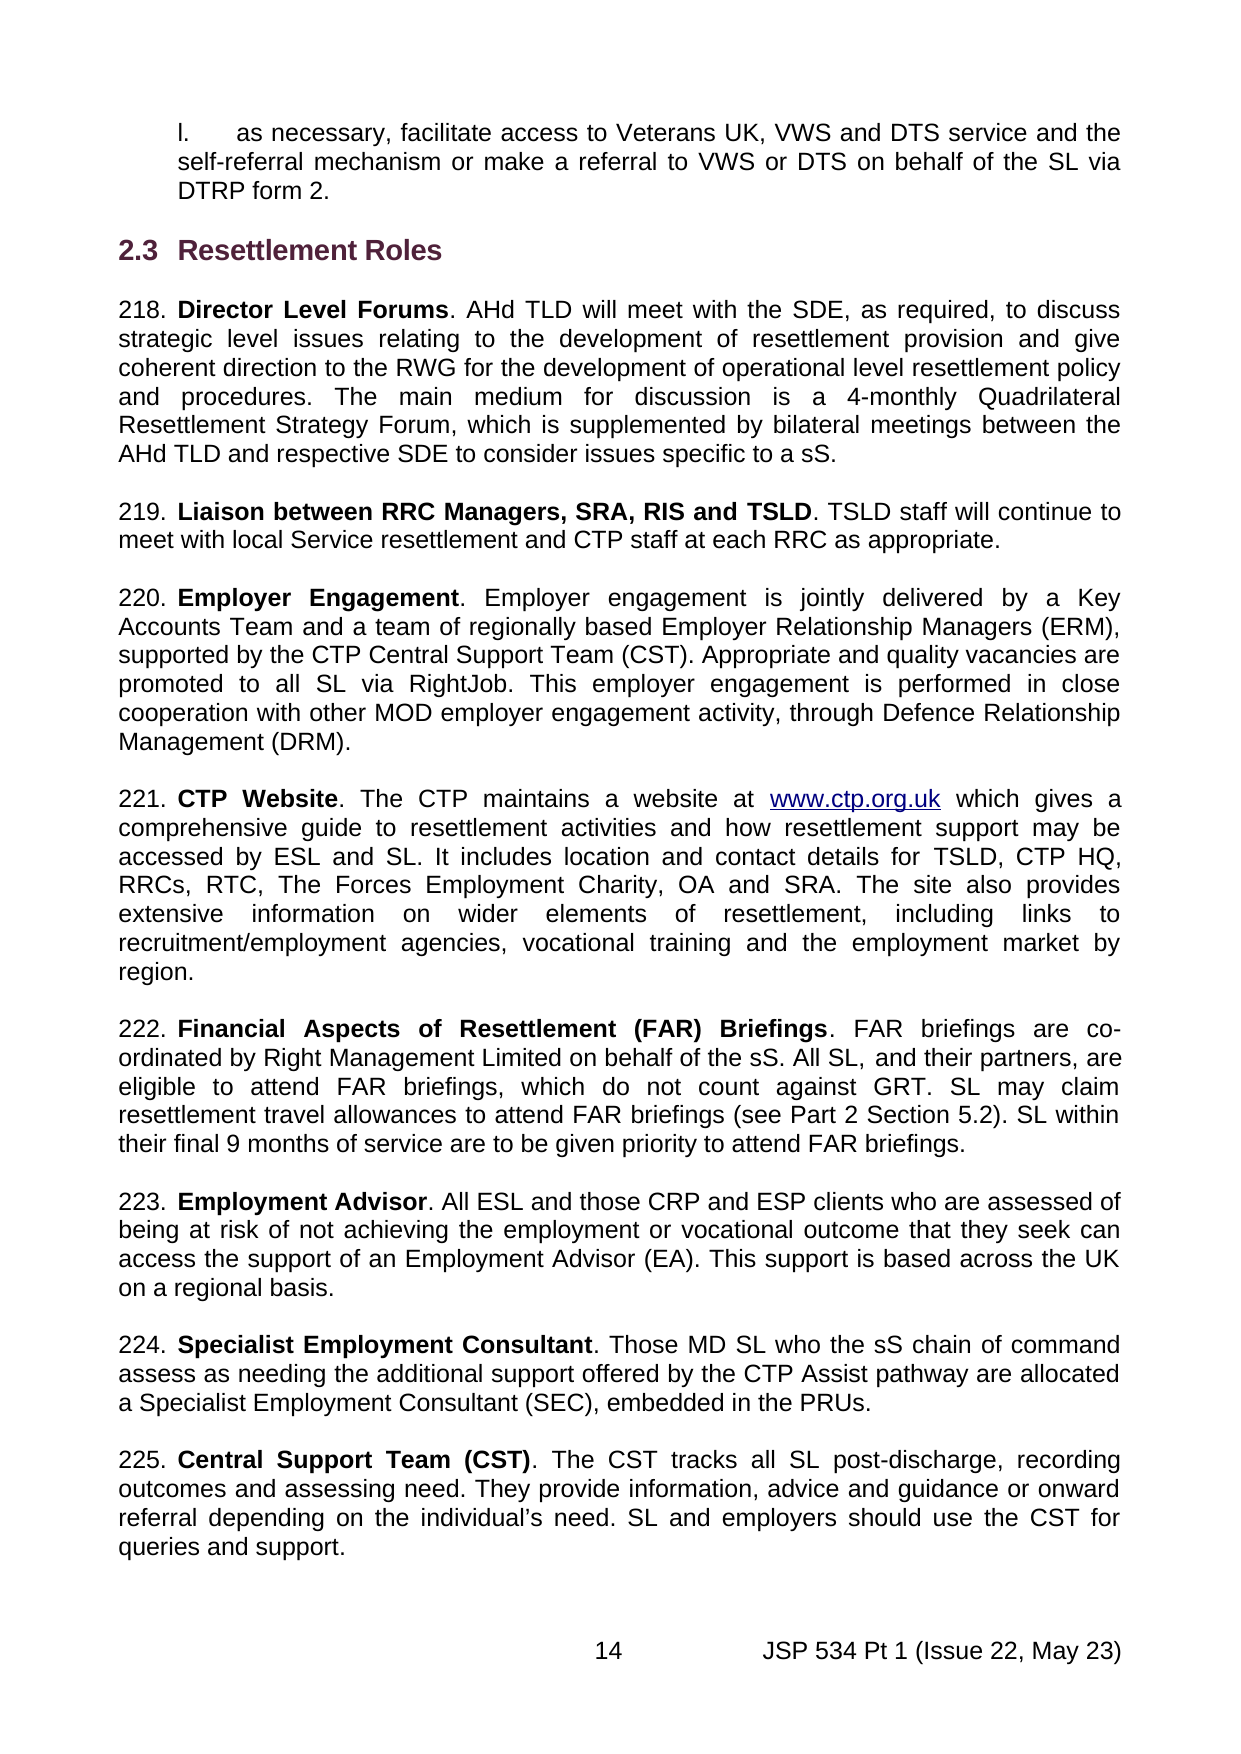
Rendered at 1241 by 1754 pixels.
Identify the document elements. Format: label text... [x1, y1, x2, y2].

list Director Level Forums. AHd TLD will meet with the SDE, as required, to discuss strategic level issues relating to the development of resettlement provision and give coherent direction to the RWG for the development of operational level resettlement policy and procedures. The main medium for discussion is a 4-monthly Quadrilateral Resettlement Strategy Forum, which is supplemented by bilateral meetings between the AHd TLD and respective SDE to consider issues specific to a sS. [118, 295, 1122, 468]
list Employment Advisor. All ESL and those CRP and ESP clients who are assessed of being at risk of not achieving the employment or vocational outcome that they seek can access the support of an Employment Advisor (EA). This support is based across the UK on a regional basis. [118, 1187, 1122, 1302]
list Employer Engagement. Employer engagement is jointly delivered by a Key Accounts Team and a team of regionally based Employer Relationship Managers (ERM), supported by the CTP Central Support Team (CST). Appropriate and quality vacancies are promoted to all SL via RightJob. This employer engagement is performed in close cooperation with other MOD employer engagement activity, through Defence Relationship Management (DRM). [118, 583, 1122, 755]
list Specialist Employment Consultant. Those MD SL who the sS chain of command assess as needing the additional support offered by the CTP Assist pathway are allocated a Specialist Employment Consultant (SEC), embedded in the PRUs. [118, 1330, 1122, 1417]
list Liaison between RRC Managers, SRA, RIS and TSLD. TSLD staff will continue to meet with local Service resettlement and CTP staff at each RRC as appropriate. [118, 497, 1122, 554]
list CTP Website. The CTP maintains a website at www.ctp.org.uk which gives a comprehensive guide to resettlement activities and how resettlement support may be accessed by ESL and SL. It includes location and contact details for TSLD, CTP HQ, RRCs, RTC, The Forces Employment Charity, OA and SRA. The site also provides extensive information on wider elements of resettlement, including links to recruitment/employment agencies, vocational training and the employment market by region. [118, 784, 1122, 985]
list as necessary, facilitate access to Veterans UK, VWS and DTS service and the self-referral mechanism or make a referral to VWS or DTS on behalf of the SL via DTRP form 2. [177, 118, 1122, 204]
list Central Support Team (CST). The CST tracks all SL post-discharge, recording outcomes and assessing need. They provide information, advice and guidance or onward referral depending on the individual’s need. SL and employers should use the CST for queries and support. [118, 1445, 1122, 1560]
list Financial Aspects of Resettlement (FAR) Briefings. FAR briefings are co-ordinated by Right Management Limited on behalf of the sS. All SL, and their partners, are eligible to attend FAR briefings, which do not count against GRT. SL may claim resettlement travel allowances to attend FAR briefings (see Part 2 Section 5.2). SL within their final 9 months of service are to be given priority to attend FAR briefings. [118, 1014, 1122, 1158]
subtitle 2.3 Resettlement Roles [118, 233, 1122, 267]
